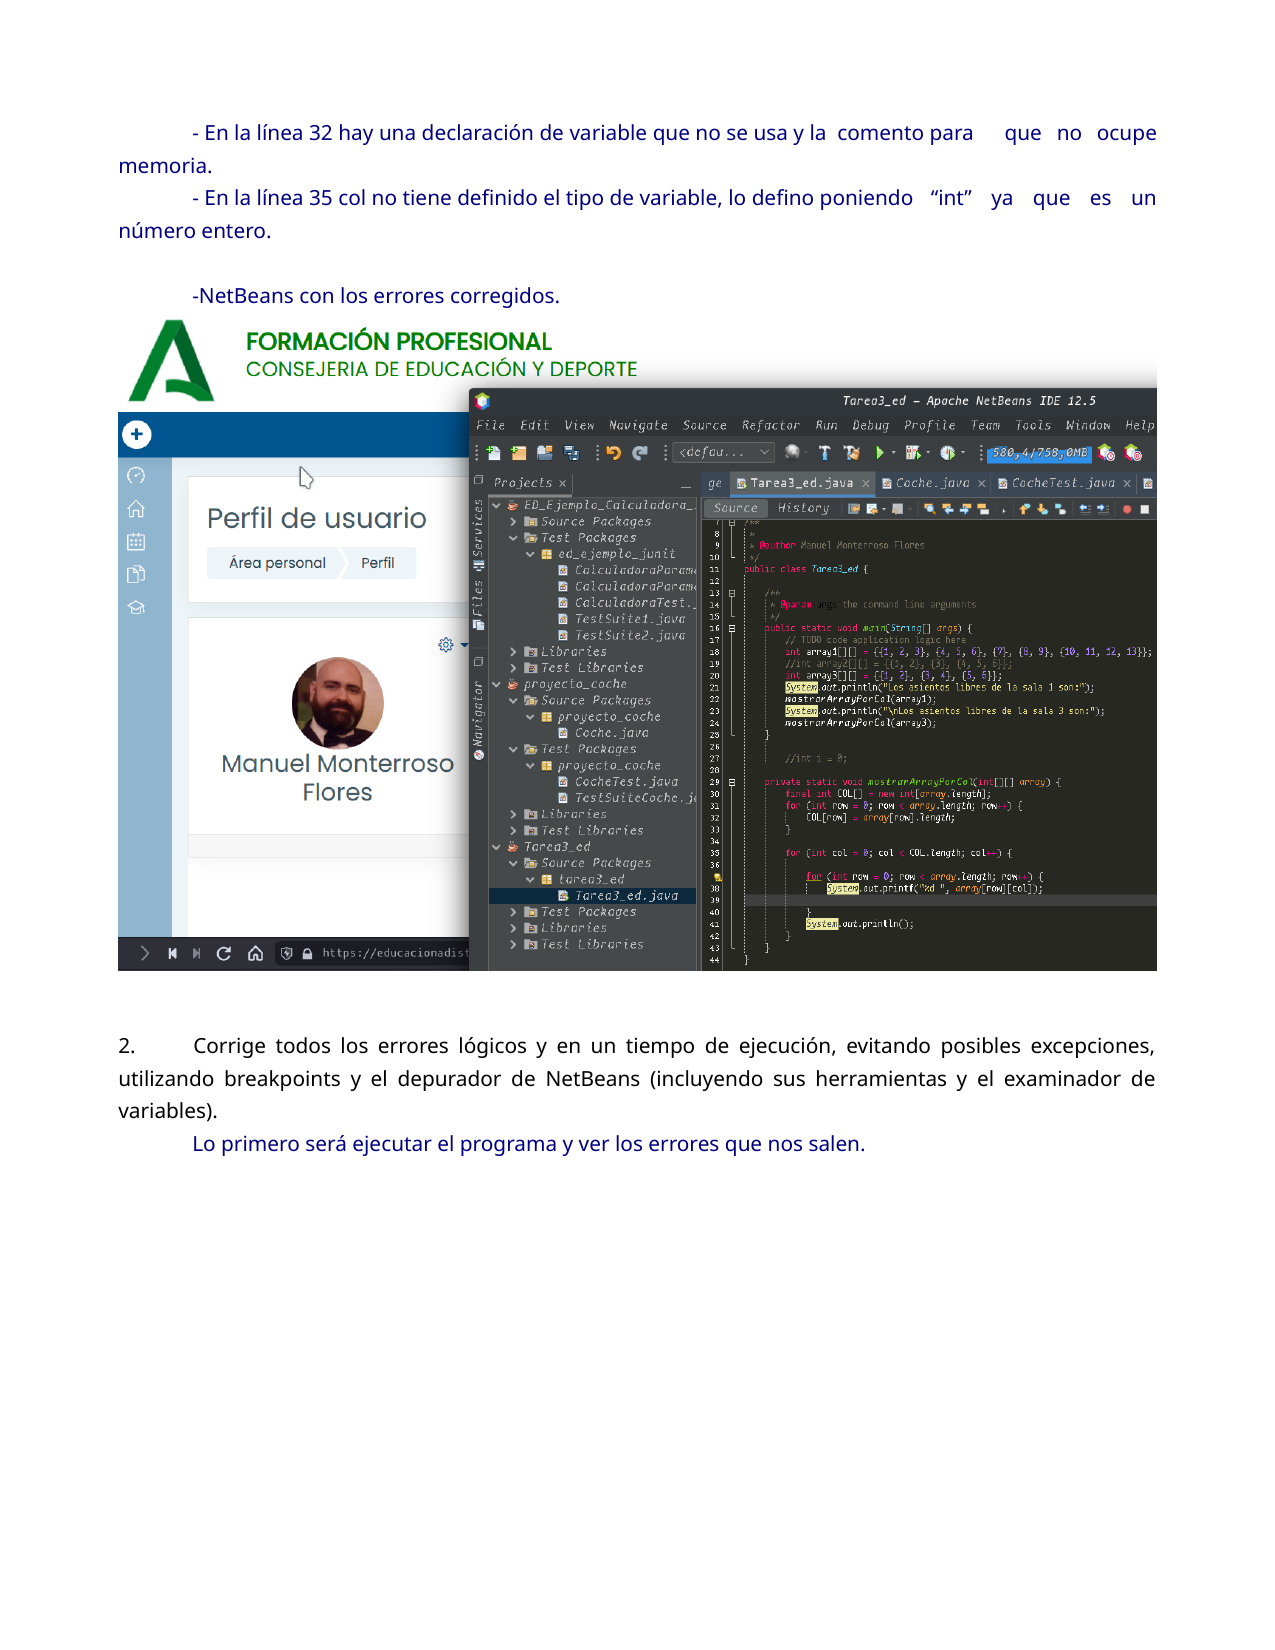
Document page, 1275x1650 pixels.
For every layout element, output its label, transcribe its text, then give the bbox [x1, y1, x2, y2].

picture [118, 313, 1157, 971]
list Lo primero será ejecutar el programa y ver los errores que nos salen. [118, 1129, 1157, 1158]
list Corrige todos los errores lógicos y en un tiempo de ejecución, evitando posibles excepciones, utilizando breakpoints y el depurador de NetBeans (incluyendo sus herramientas y el examinador de variables). [118, 1031, 1157, 1125]
text -NetBeans con los errores corregidos. [118, 281, 1157, 309]
text - En la línea 35 col no tiene definido el tipo de variable, lo defino poniendo “int” ya que es un número entero. [118, 183, 1157, 244]
table_header [118, 971, 1157, 999]
text - En la línea 32 hay una declaración de variable que no se usa y la comento para que no ocupe memoria. [118, 118, 1157, 179]
